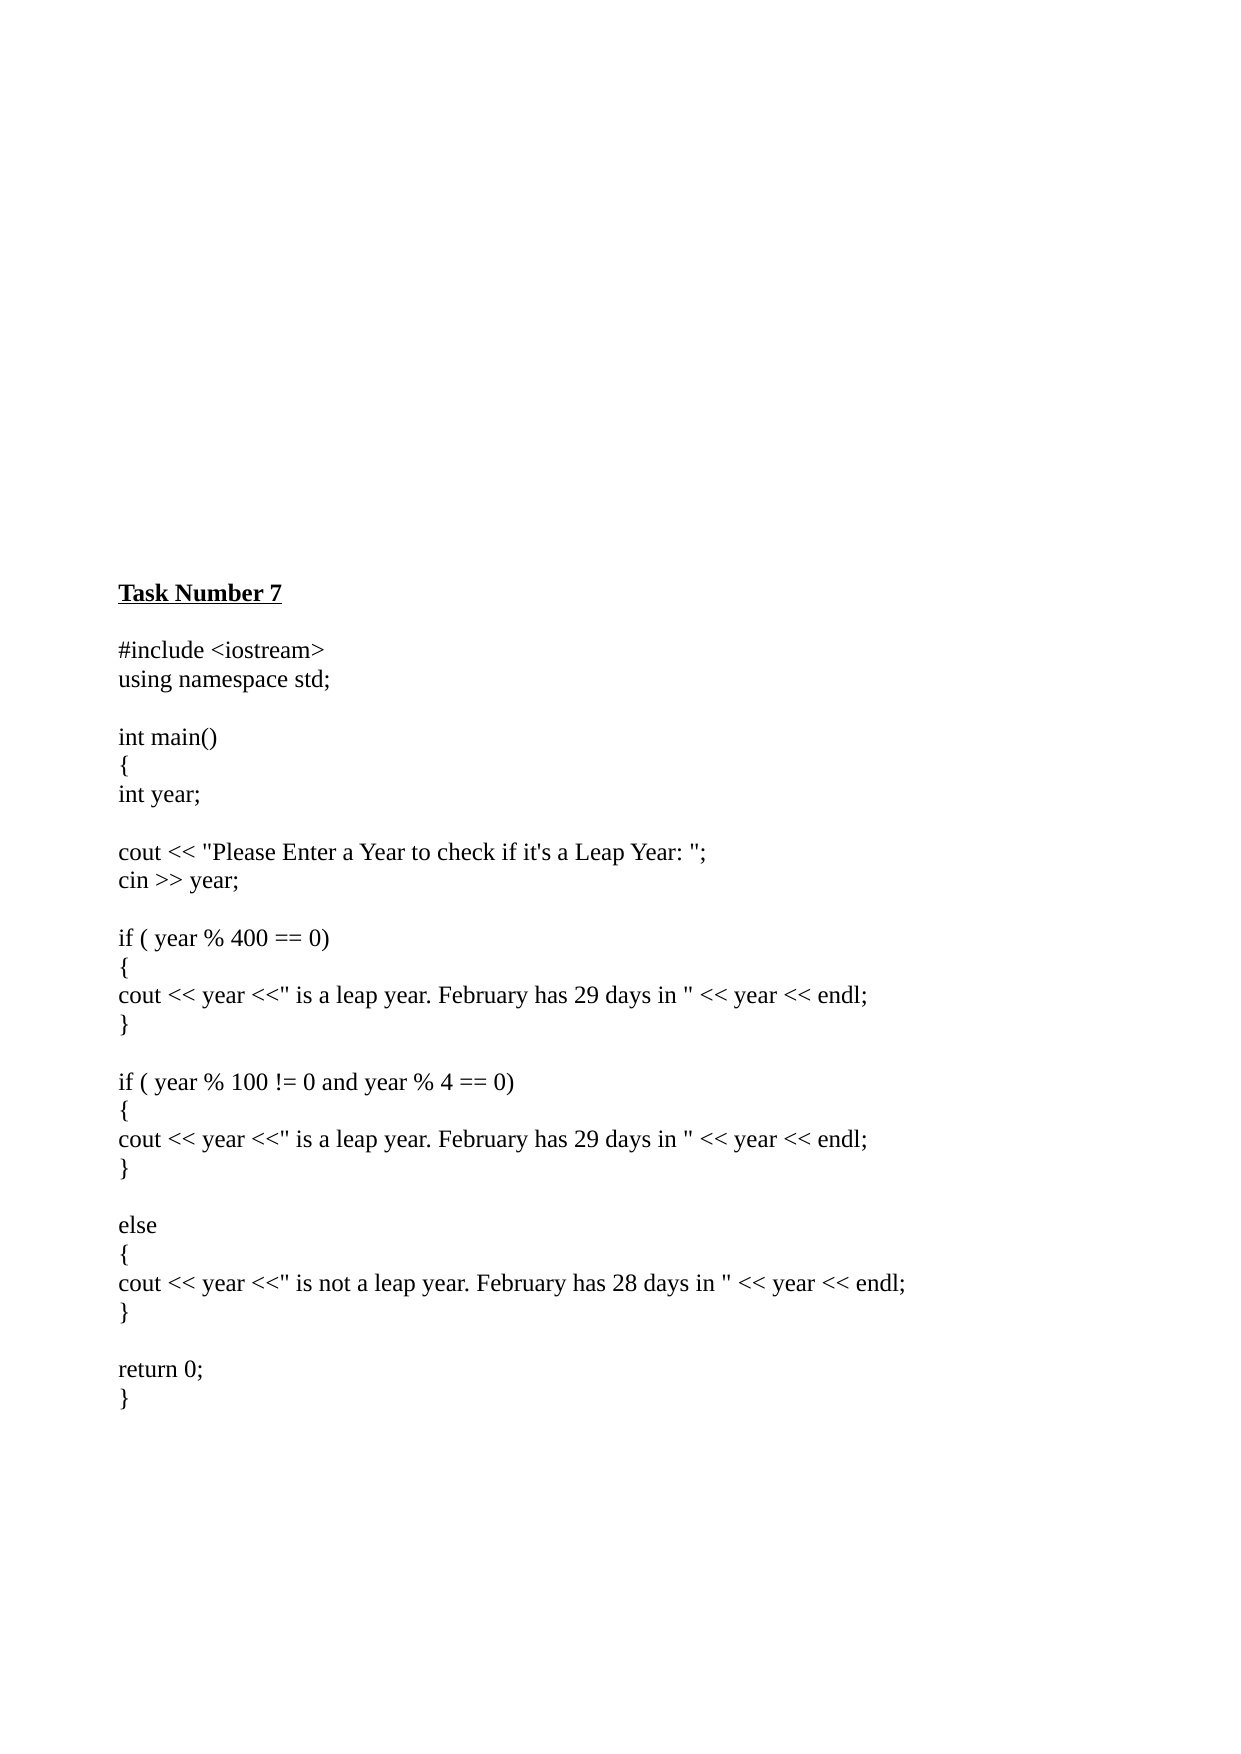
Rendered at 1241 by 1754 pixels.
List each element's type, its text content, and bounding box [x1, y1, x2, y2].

text if ( year % 400 == 0) [118, 923, 1122, 952]
text cout << year <<" is a leap year. February has 29 days in " << year << endl; [118, 981, 1122, 1009]
text } [118, 1153, 1122, 1182]
text cin >> year; [118, 866, 1122, 894]
text using namespace std; [118, 664, 1122, 693]
text } [118, 1009, 1122, 1038]
text return 0; [118, 1354, 1122, 1383]
text cout << year <<" is a leap year. February has 29 days in " << year << endl; [118, 1124, 1122, 1153]
text } [118, 1297, 1122, 1326]
text else [118, 1211, 1122, 1239]
text #include <iostream> [118, 636, 1122, 664]
text { [118, 751, 1122, 779]
text if ( year % 100 != 0 and year % 4 == 0) [118, 1067, 1122, 1096]
text } [118, 1383, 1122, 1412]
text Task Number 7 [118, 578, 1122, 607]
text int main() [118, 722, 1122, 751]
text { [118, 952, 1122, 981]
text cout << "Please Enter a Year to check if it's a Leap Year: "; [118, 837, 1122, 866]
text { [118, 1096, 1122, 1124]
text { [118, 1239, 1122, 1268]
text cout << year <<" is not a leap year. February has 28 days in " << year << endl; [118, 1268, 1122, 1297]
text int year; [118, 779, 1122, 808]
